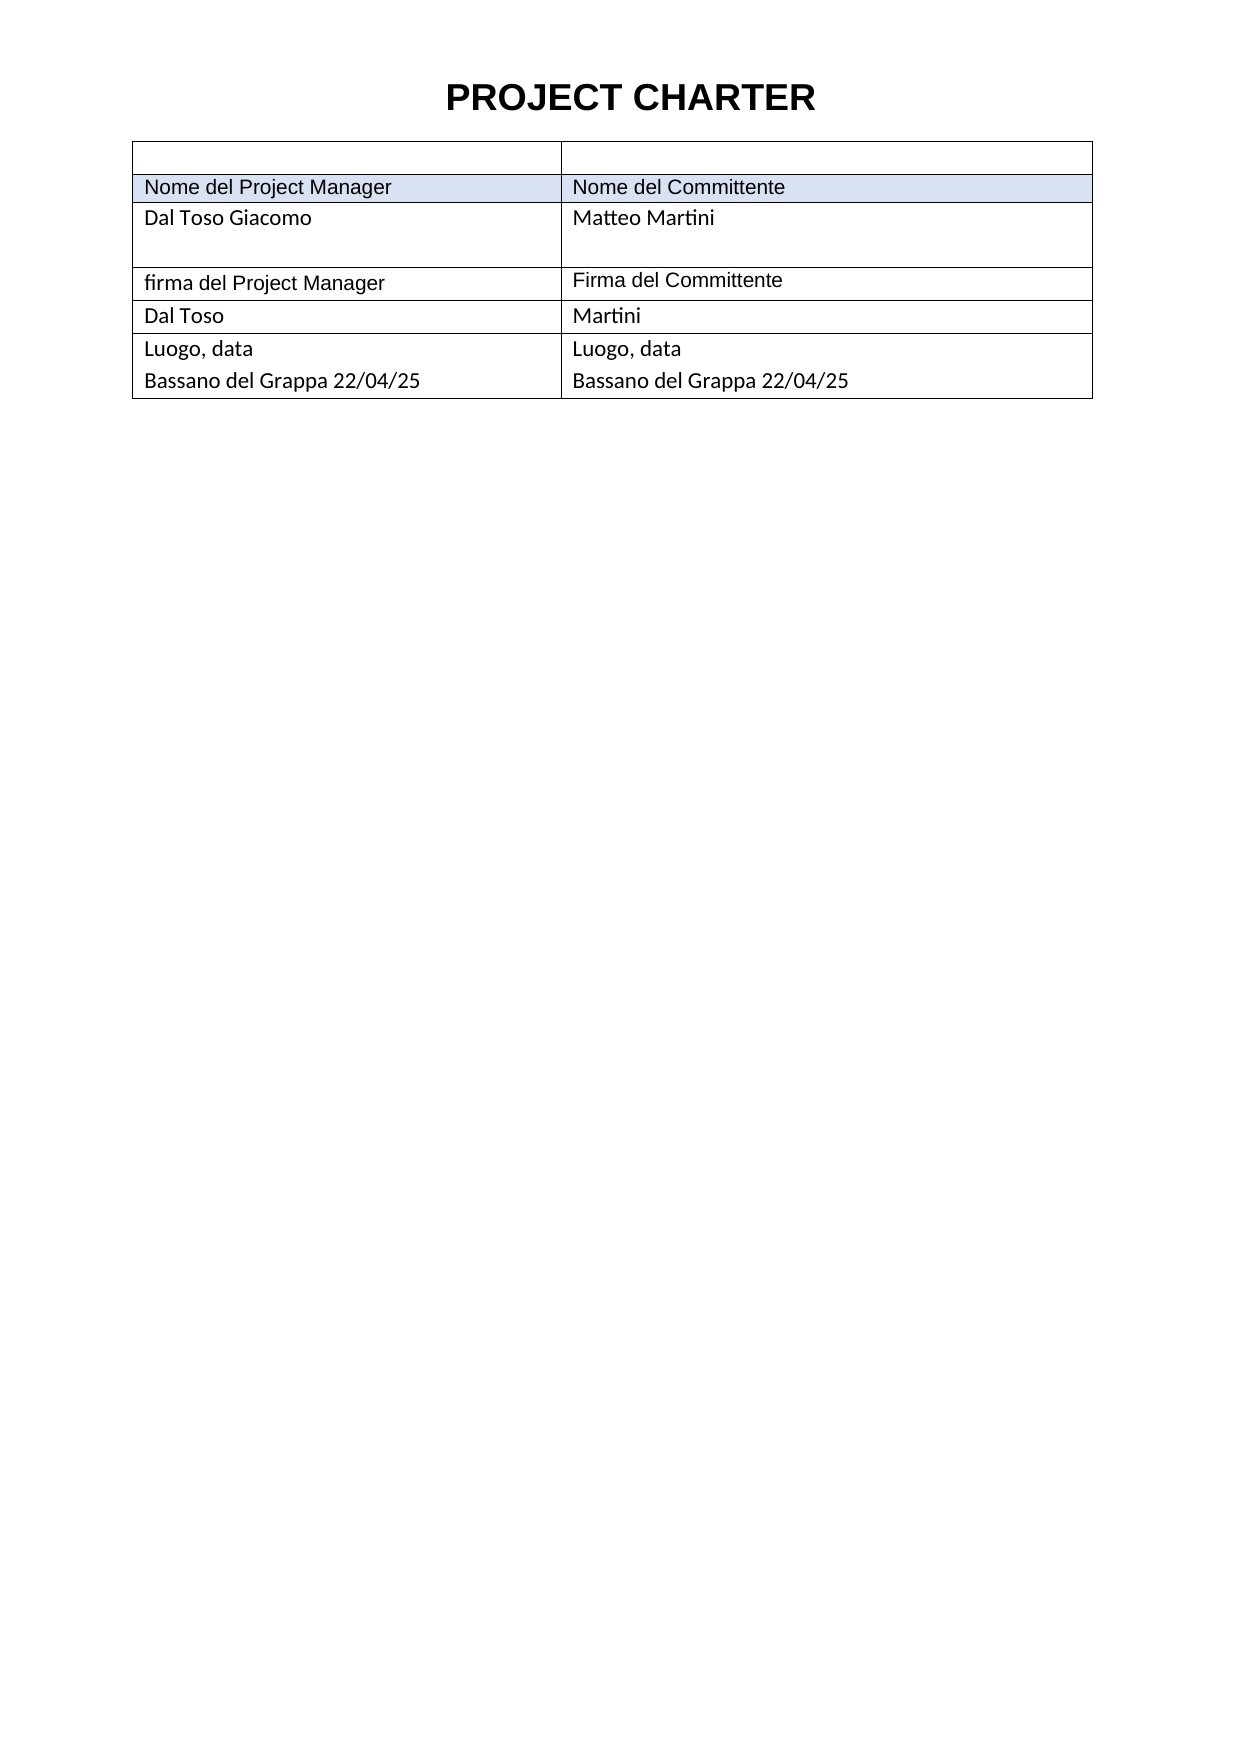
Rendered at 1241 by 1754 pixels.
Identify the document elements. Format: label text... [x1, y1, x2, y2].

table_cell Luogo, data Bassano del Grappa 22/04/25 [562, 334, 1092, 398]
table_cell firma del Project Manager [133, 268, 561, 300]
table_cell Martini [562, 301, 1092, 333]
table_cell Nome del Committente [562, 175, 1092, 202]
table_cell Luogo, data Bassano del Grappa 22/04/25 [133, 334, 561, 398]
table_cell [133, 142, 561, 173]
table_cell Nome del Project Manager [133, 175, 561, 202]
table_cell Firma del Committente [562, 268, 1092, 300]
table_cell Matteo Martini [562, 203, 1092, 267]
table_cell Dal Toso Giacomo [133, 203, 561, 267]
table_cell [562, 142, 1092, 173]
table_cell Dal Toso [133, 301, 561, 333]
